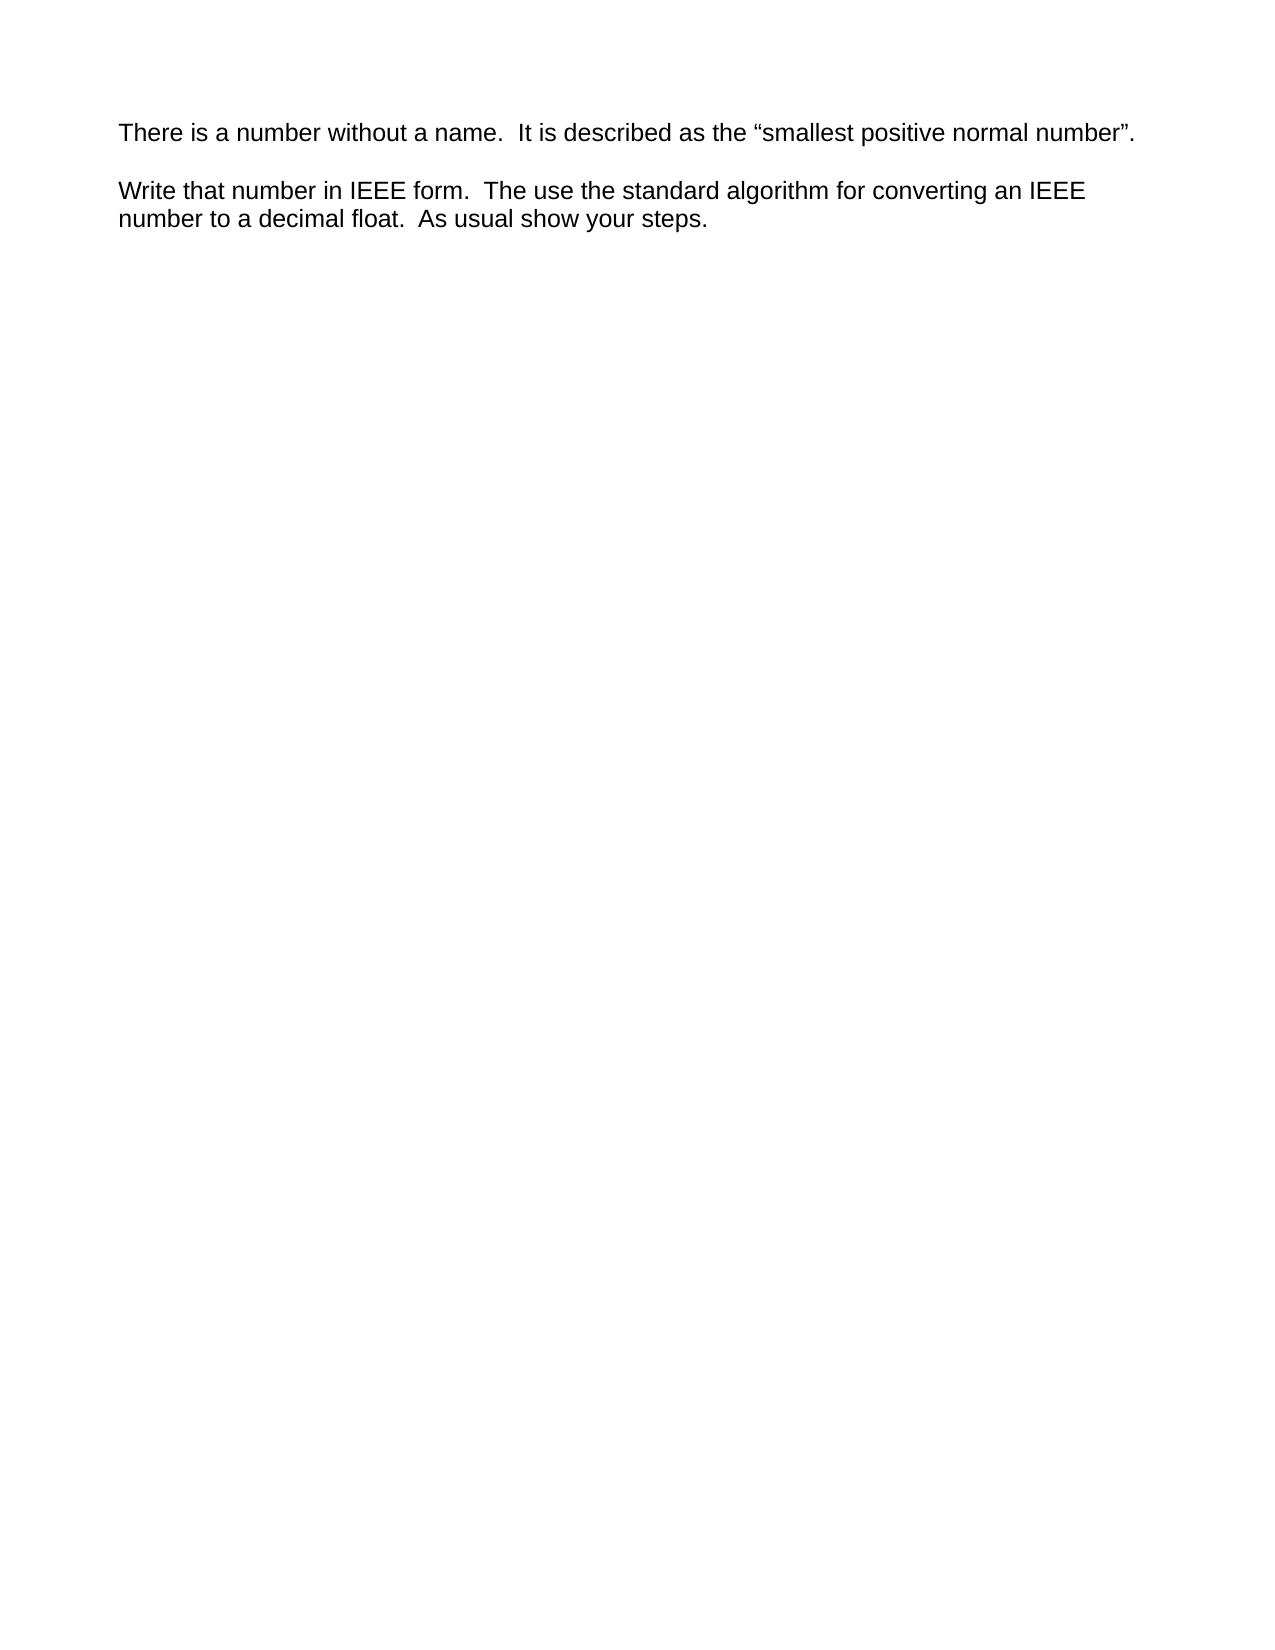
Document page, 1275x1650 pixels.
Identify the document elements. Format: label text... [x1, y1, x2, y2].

text Write that number in IEEE form. The use the standard algorithm for converting an IEEE number to a decimal float. As usual show your steps. [118, 176, 1157, 233]
text There is a number without a name. It is described as the “smallest positive normal number”. [118, 118, 1157, 147]
